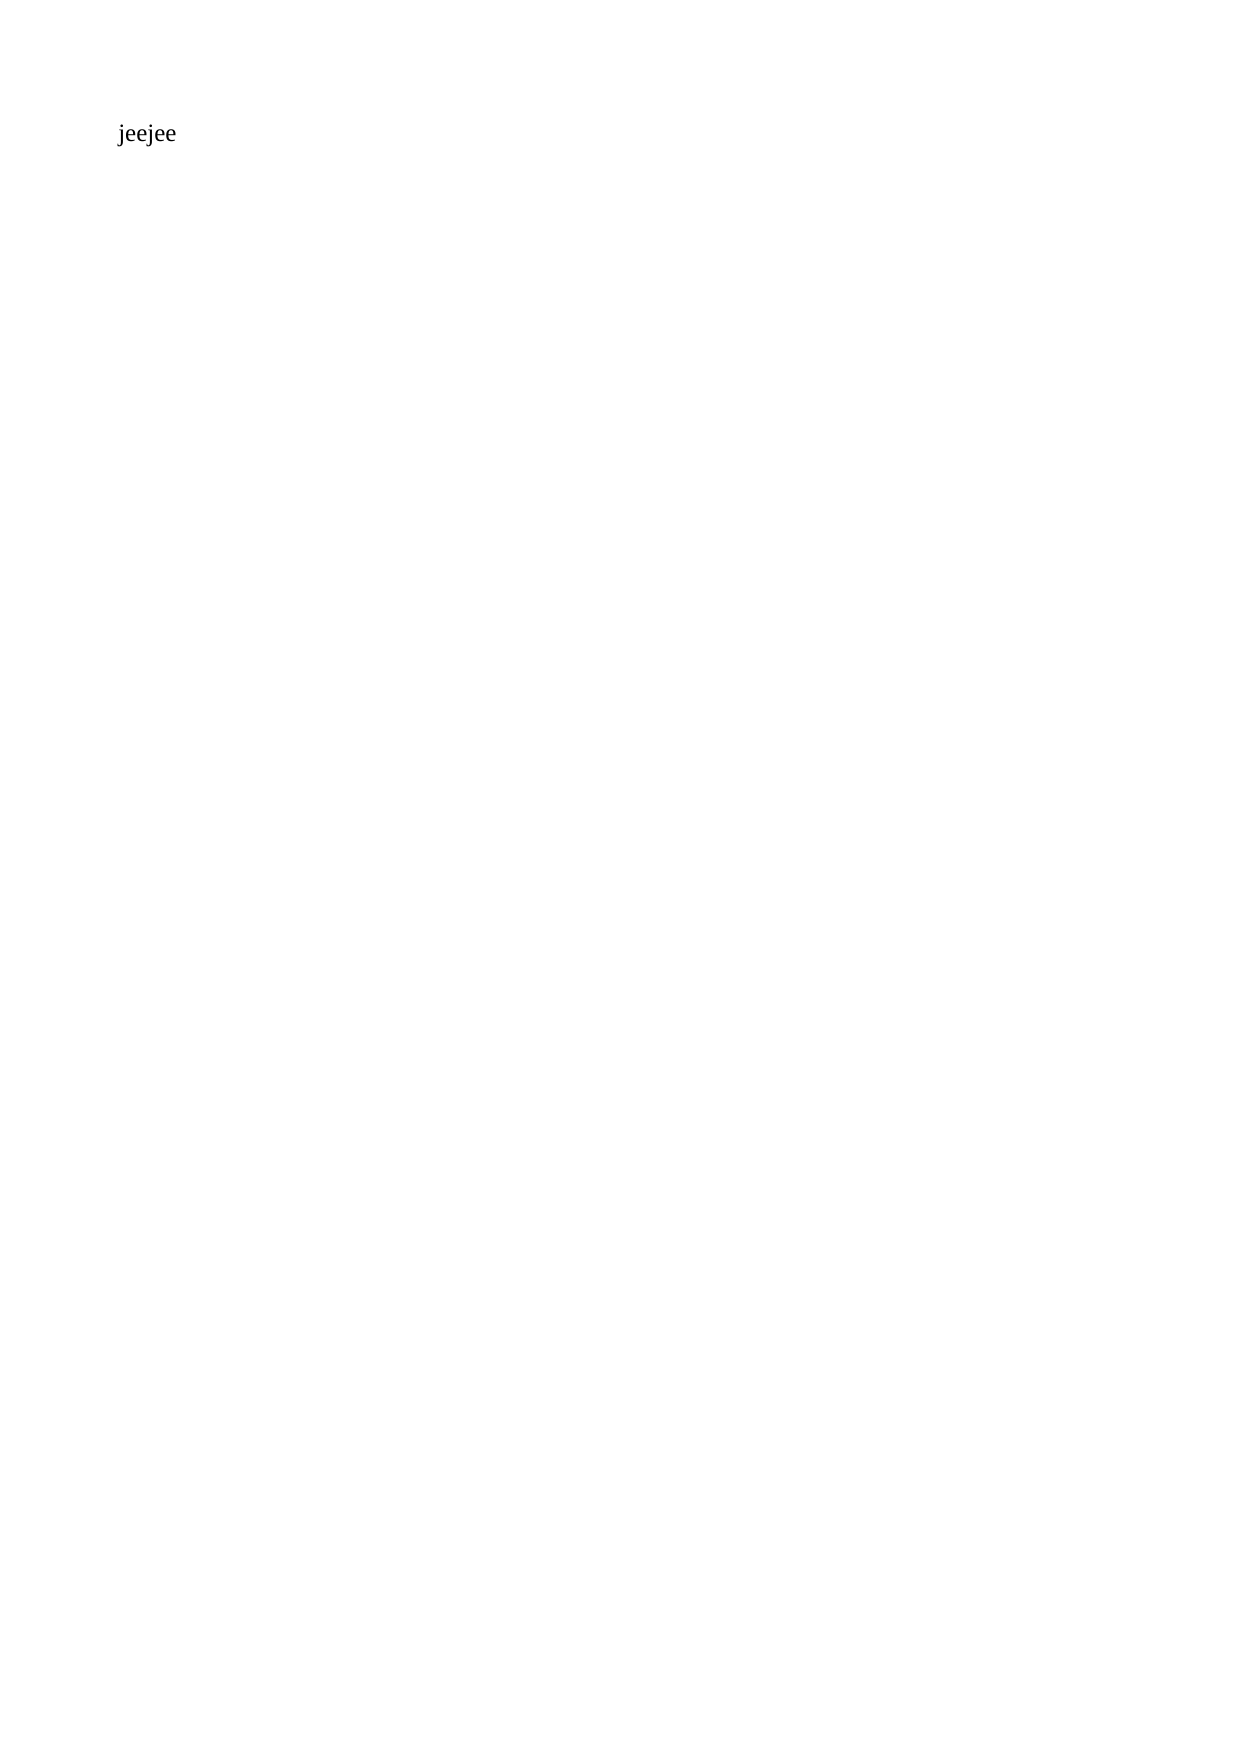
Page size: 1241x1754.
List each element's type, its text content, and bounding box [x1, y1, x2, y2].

text jeejee [118, 118, 1122, 147]
